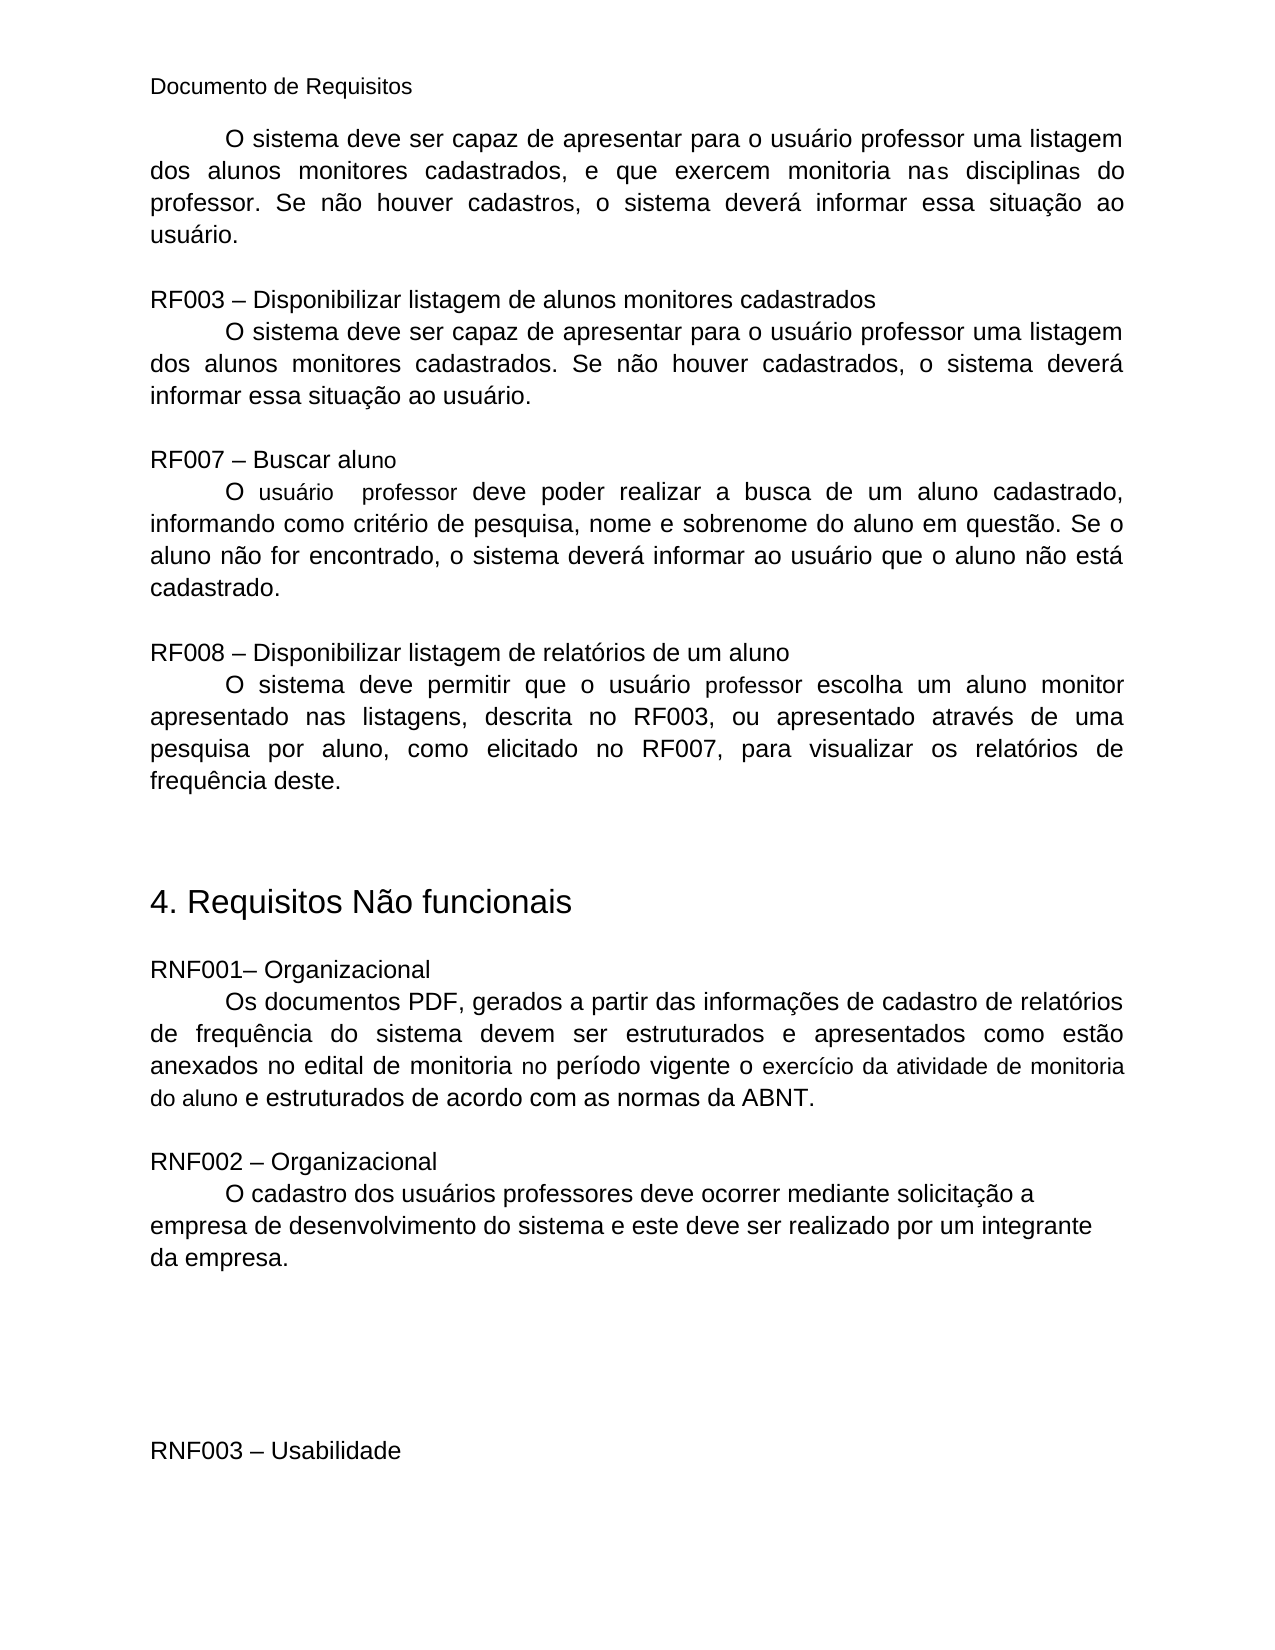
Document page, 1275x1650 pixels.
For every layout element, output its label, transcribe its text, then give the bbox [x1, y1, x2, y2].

text O sistema deve ser capaz de apresentar para o usuário professor uma listagem dos alunos monitores cadastrados. Se não houver cadastrados, o sistema deverá informar essa situação ao usuário. [150, 317, 1125, 409]
text O usuário professor deve poder realizar a busca de um aluno cadastrado, informando como critério de pesquisa, nome e sobrenome do aluno em questão. Se o aluno não for encontrado, o sistema deverá informar ao usuário que o aluno não está cadastrado. [150, 478, 1125, 602]
text O cadastro dos usuários professores deve ocorrer mediante solicitação a empresa de desenvolvimento do sistema e este deve ser realizado por um integrante da empresa. [150, 1180, 1125, 1272]
subtitle 4. Requisitos Não funcionais [150, 883, 1125, 921]
text O sistema deve ser capaz de apresentar para o usuário professor uma listagem dos alunos monitores cadastrados, e que exercem monitoria nas disciplinas do professor. Se não houver cadastros, o sistema deverá informar essa situação ao usuário. [150, 125, 1125, 249]
text RNF002 – Organizacional [150, 1148, 1125, 1176]
text Os documentos PDF, gerados a partir das informações de cadastro de relatórios de frequência do sistema devem ser estruturados e apresentados como estão anexados no edital de monitoria no período vigente o exercício da atividade de monitoria do aluno e estruturados de acordo com as normas da ABNT. [150, 987, 1125, 1112]
text O sistema deve permitir que o usuário professor escolha um aluno monitor apresentado nas listagens, descrita no RF003, ou apresentado através de uma pesquisa por aluno, como elicitado no RF007, para visualizar os relatórios de frequência deste. [150, 670, 1125, 794]
text RNF001– Organizacional [150, 955, 1125, 983]
text RF007 – Buscar aluno [150, 446, 1125, 474]
text RF008 – Disponibilizar listagem de relatórios de um aluno [150, 638, 1125, 666]
text RF003 – Disponibilizar listagem de alunos monitores cadastrados [150, 285, 1125, 313]
text RNF003 – Usabilidade [150, 1437, 1125, 1464]
